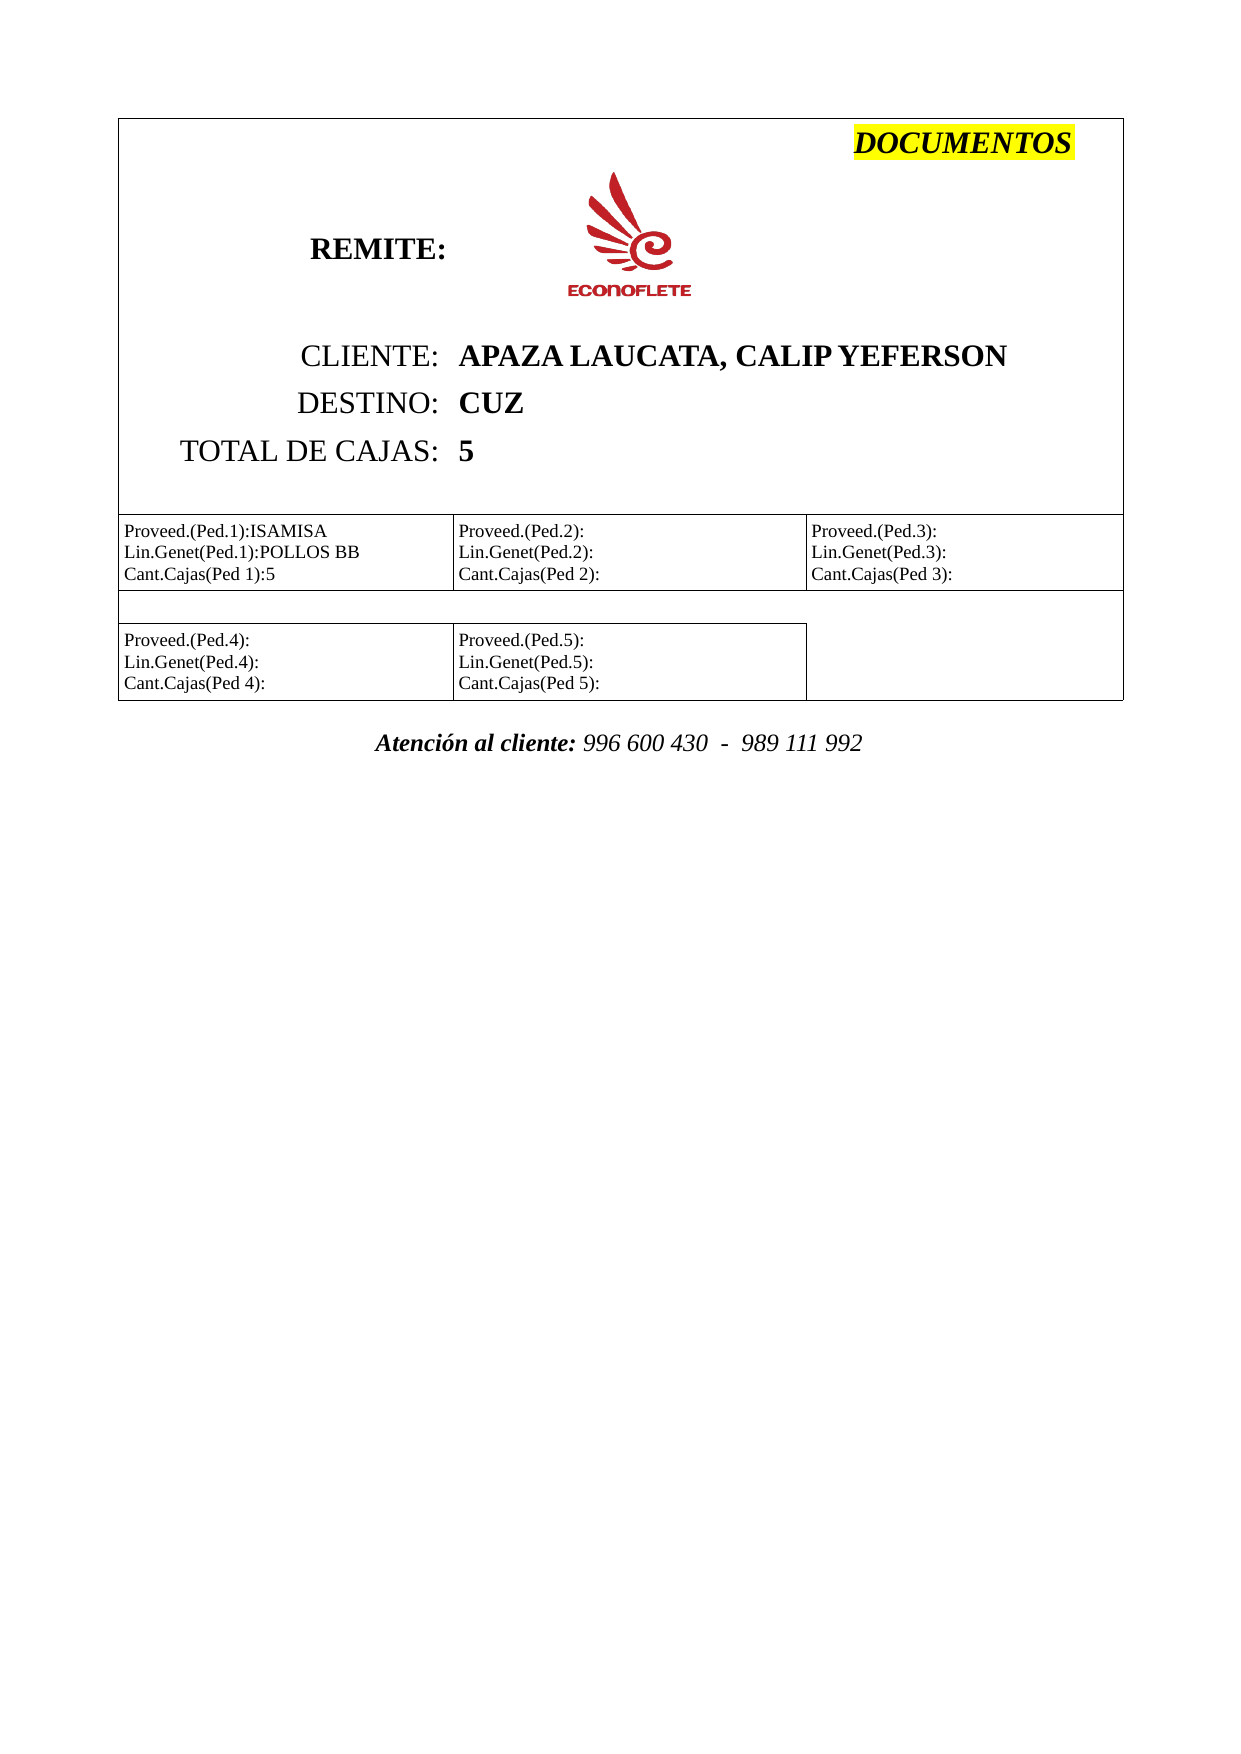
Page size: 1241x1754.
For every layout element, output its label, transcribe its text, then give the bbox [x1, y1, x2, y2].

table_header DOCUMENTOS [806, 119, 1123, 166]
table_cell Proveed.(Ped.2): Lin.Genet(Ped.2): Cant.Cajas(Ped 2): [454, 515, 806, 590]
table_cell DESTINO: [119, 379, 453, 426]
table_cell [806, 591, 1123, 623]
table_cell [807, 623, 1123, 699]
table_cell [806, 474, 1123, 514]
table_cell REMITE: [119, 166, 453, 332]
table_cell [806, 379, 1123, 426]
table_cell [806, 166, 1123, 332]
table_cell TOTAL DE CAJAS: [119, 426, 453, 474]
table_cell Proveed.(Ped.4): Lin.Genet(Ped.4): Cant.Cajas(Ped 4): [119, 624, 453, 699]
table_cell Proveed.(Ped.5): Lin.Genet(Ped.5): Cant.Cajas(Ped 5): [454, 624, 806, 699]
table_cell [453, 591, 806, 623]
table_cell Proveed.(Ped.1):ISAMISA Lin.Genet(Ped.1):POLLOS BB Cant.Cajas(Ped 1):5 [119, 515, 453, 590]
text Atención al cliente: 996 600 430 - 989 111 992 [118, 728, 1122, 757]
table_cell Proveed.(Ped.3): Lin.Genet(Ped.3): Cant.Cajas(Ped 3): [807, 515, 1123, 590]
table_cell APAZA LAUCATA, CALIP YEFERSON [453, 332, 1123, 379]
table_cell CUZ [453, 379, 806, 426]
table_header [453, 119, 806, 166]
table_header [119, 119, 453, 166]
table_cell CLIENTE: [119, 332, 453, 379]
table_cell [119, 474, 453, 514]
table_cell [453, 166, 806, 332]
table_cell 5 [453, 426, 1123, 474]
table_cell [453, 474, 806, 514]
picture [552, 171, 707, 297]
table_cell [119, 591, 453, 623]
